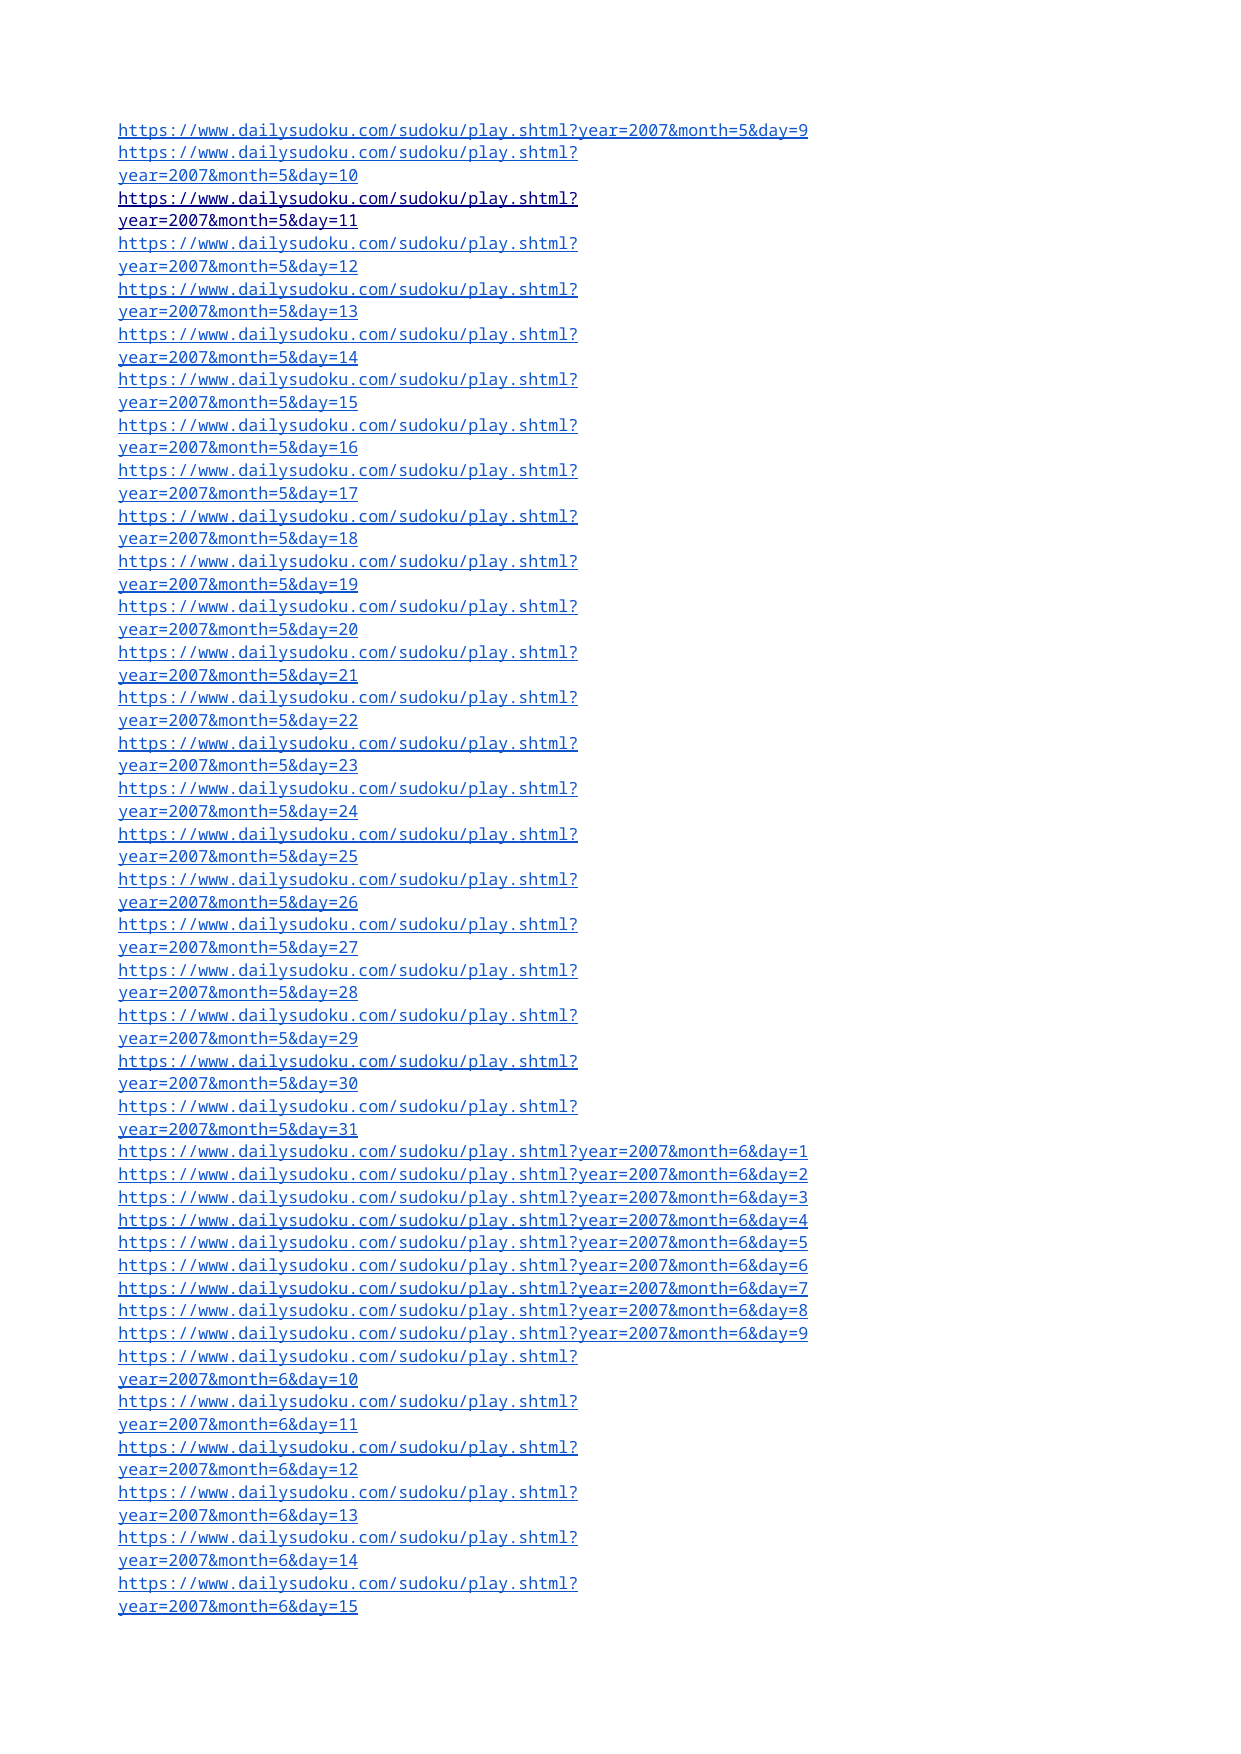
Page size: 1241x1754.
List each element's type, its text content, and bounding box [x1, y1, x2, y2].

table_cell https://www.dailysudoku.com/sudoku/play.shtml?year=2007&month=6&day=1 [118, 1140, 812, 1163]
table_cell https://www.dailysudoku.com/sudoku/play.shtml?year=2007&month=5&day=25 [118, 822, 812, 867]
table_cell https://www.dailysudoku.com/sudoku/play.shtml?year=2007&month=6&day=3 [118, 1185, 812, 1208]
table_cell https://www.dailysudoku.com/sudoku/play.shtml?year=2007&month=6&day=4 [118, 1208, 812, 1231]
table_cell https://www.dailysudoku.com/sudoku/play.shtml?year=2007&month=5&day=30 [118, 1049, 812, 1094]
table_cell https://www.dailysudoku.com/sudoku/play.shtml?year=2007&month=6&day=15 [118, 1571, 812, 1617]
table_cell https://www.dailysudoku.com/sudoku/play.shtml?year=2007&month=6&day=9 [118, 1322, 812, 1344]
table_cell https://www.dailysudoku.com/sudoku/play.shtml?year=2007&month=5&day=10 [118, 141, 812, 186]
table_cell https://www.dailysudoku.com/sudoku/play.shtml?year=2007&month=5&day=15 [118, 368, 812, 413]
table_cell https://www.dailysudoku.com/sudoku/play.shtml?year=2007&month=6&day=11 [118, 1390, 812, 1435]
table_cell https://www.dailysudoku.com/sudoku/play.shtml?year=2007&month=6&day=10 [118, 1344, 812, 1390]
table_cell https://www.dailysudoku.com/sudoku/play.shtml?year=2007&month=6&day=5 [118, 1231, 812, 1253]
table_cell https://www.dailysudoku.com/sudoku/play.shtml?year=2007&month=6&day=12 [118, 1435, 812, 1481]
table_cell https://www.dailysudoku.com/sudoku/play.shtml?year=2007&month=5&day=27 [118, 913, 812, 958]
table_cell https://www.dailysudoku.com/sudoku/play.shtml?year=2007&month=5&day=13 [118, 277, 812, 322]
table_cell https://www.dailysudoku.com/sudoku/play.shtml?year=2007&month=5&day=9 [118, 118, 812, 141]
table_cell https://www.dailysudoku.com/sudoku/play.shtml?year=2007&month=5&day=29 [118, 1004, 812, 1049]
table_cell https://www.dailysudoku.com/sudoku/play.shtml?year=2007&month=5&day=11 [118, 186, 812, 232]
table_cell https://www.dailysudoku.com/sudoku/play.shtml?year=2007&month=6&day=2 [118, 1163, 812, 1185]
table_cell https://www.dailysudoku.com/sudoku/play.shtml?year=2007&month=5&day=12 [118, 232, 812, 277]
table_cell https://www.dailysudoku.com/sudoku/play.shtml?year=2007&month=5&day=20 [118, 595, 812, 640]
table_cell https://www.dailysudoku.com/sudoku/play.shtml?year=2007&month=5&day=14 [118, 323, 812, 368]
table_cell https://www.dailysudoku.com/sudoku/play.shtml?year=2007&month=5&day=24 [118, 777, 812, 822]
table_cell https://www.dailysudoku.com/sudoku/play.shtml?year=2007&month=5&day=23 [118, 731, 812, 777]
table_cell https://www.dailysudoku.com/sudoku/play.shtml?year=2007&month=5&day=17 [118, 459, 812, 504]
table_cell https://www.dailysudoku.com/sudoku/play.shtml?year=2007&month=6&day=14 [118, 1526, 812, 1571]
table_cell https://www.dailysudoku.com/sudoku/play.shtml?year=2007&month=5&day=18 [118, 504, 812, 549]
table_cell https://www.dailysudoku.com/sudoku/play.shtml?year=2007&month=5&day=21 [118, 640, 812, 686]
table_cell https://www.dailysudoku.com/sudoku/play.shtml?year=2007&month=6&day=8 [118, 1299, 812, 1322]
table_cell https://www.dailysudoku.com/sudoku/play.shtml?year=2007&month=6&day=13 [118, 1481, 812, 1526]
table_cell https://www.dailysudoku.com/sudoku/play.shtml?year=2007&month=5&day=19 [118, 550, 812, 595]
table_cell https://www.dailysudoku.com/sudoku/play.shtml?year=2007&month=6&day=6 [118, 1254, 812, 1276]
table_cell https://www.dailysudoku.com/sudoku/play.shtml?year=2007&month=6&day=7 [118, 1276, 812, 1299]
table_cell https://www.dailysudoku.com/sudoku/play.shtml?year=2007&month=5&day=31 [118, 1095, 812, 1140]
table_cell https://www.dailysudoku.com/sudoku/play.shtml?year=2007&month=5&day=22 [118, 686, 812, 731]
table_cell https://www.dailysudoku.com/sudoku/play.shtml?year=2007&month=5&day=16 [118, 413, 812, 459]
table_cell https://www.dailysudoku.com/sudoku/play.shtml?year=2007&month=5&day=26 [118, 868, 812, 913]
table_cell https://www.dailysudoku.com/sudoku/play.shtml?year=2007&month=5&day=28 [118, 958, 812, 1004]
